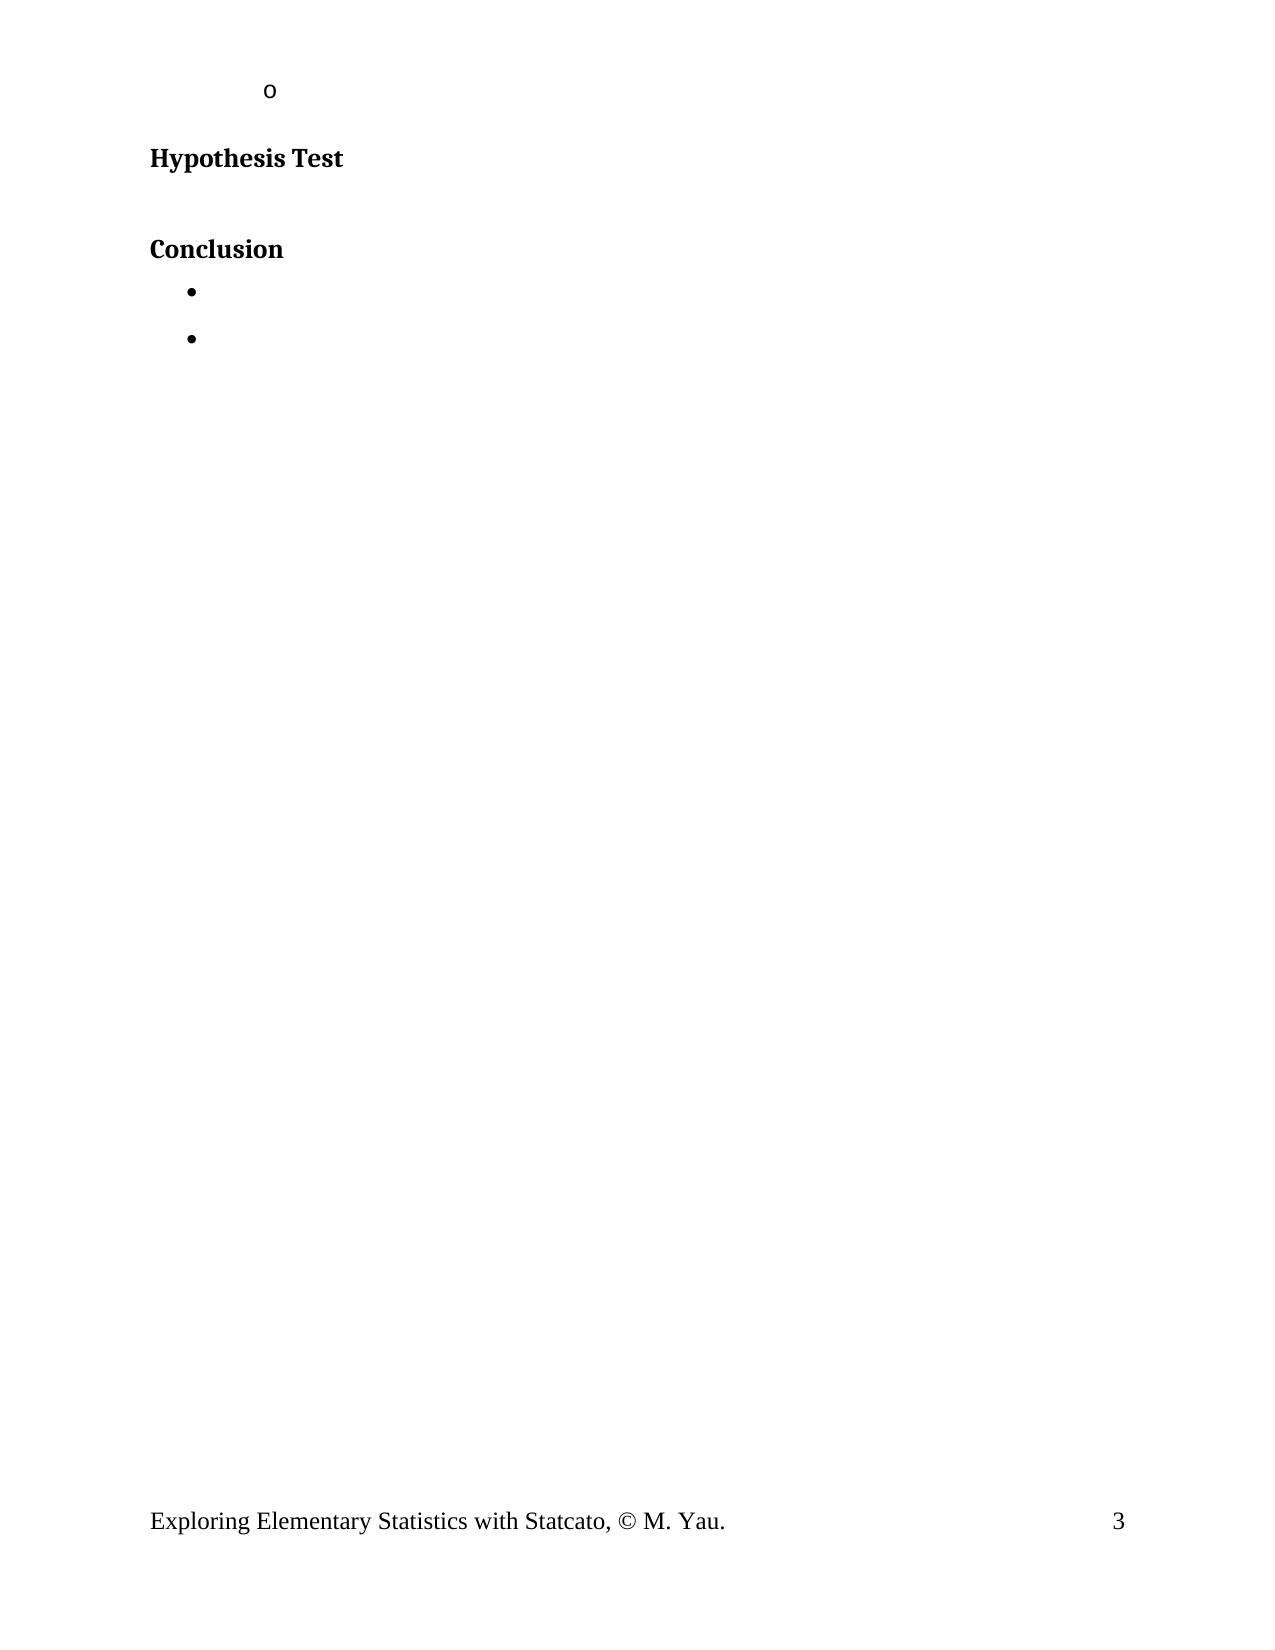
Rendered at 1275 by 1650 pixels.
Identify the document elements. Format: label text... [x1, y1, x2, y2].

subtitle Conclusion [150, 234, 1125, 266]
subtitle Hypothesis Test [150, 143, 1125, 174]
